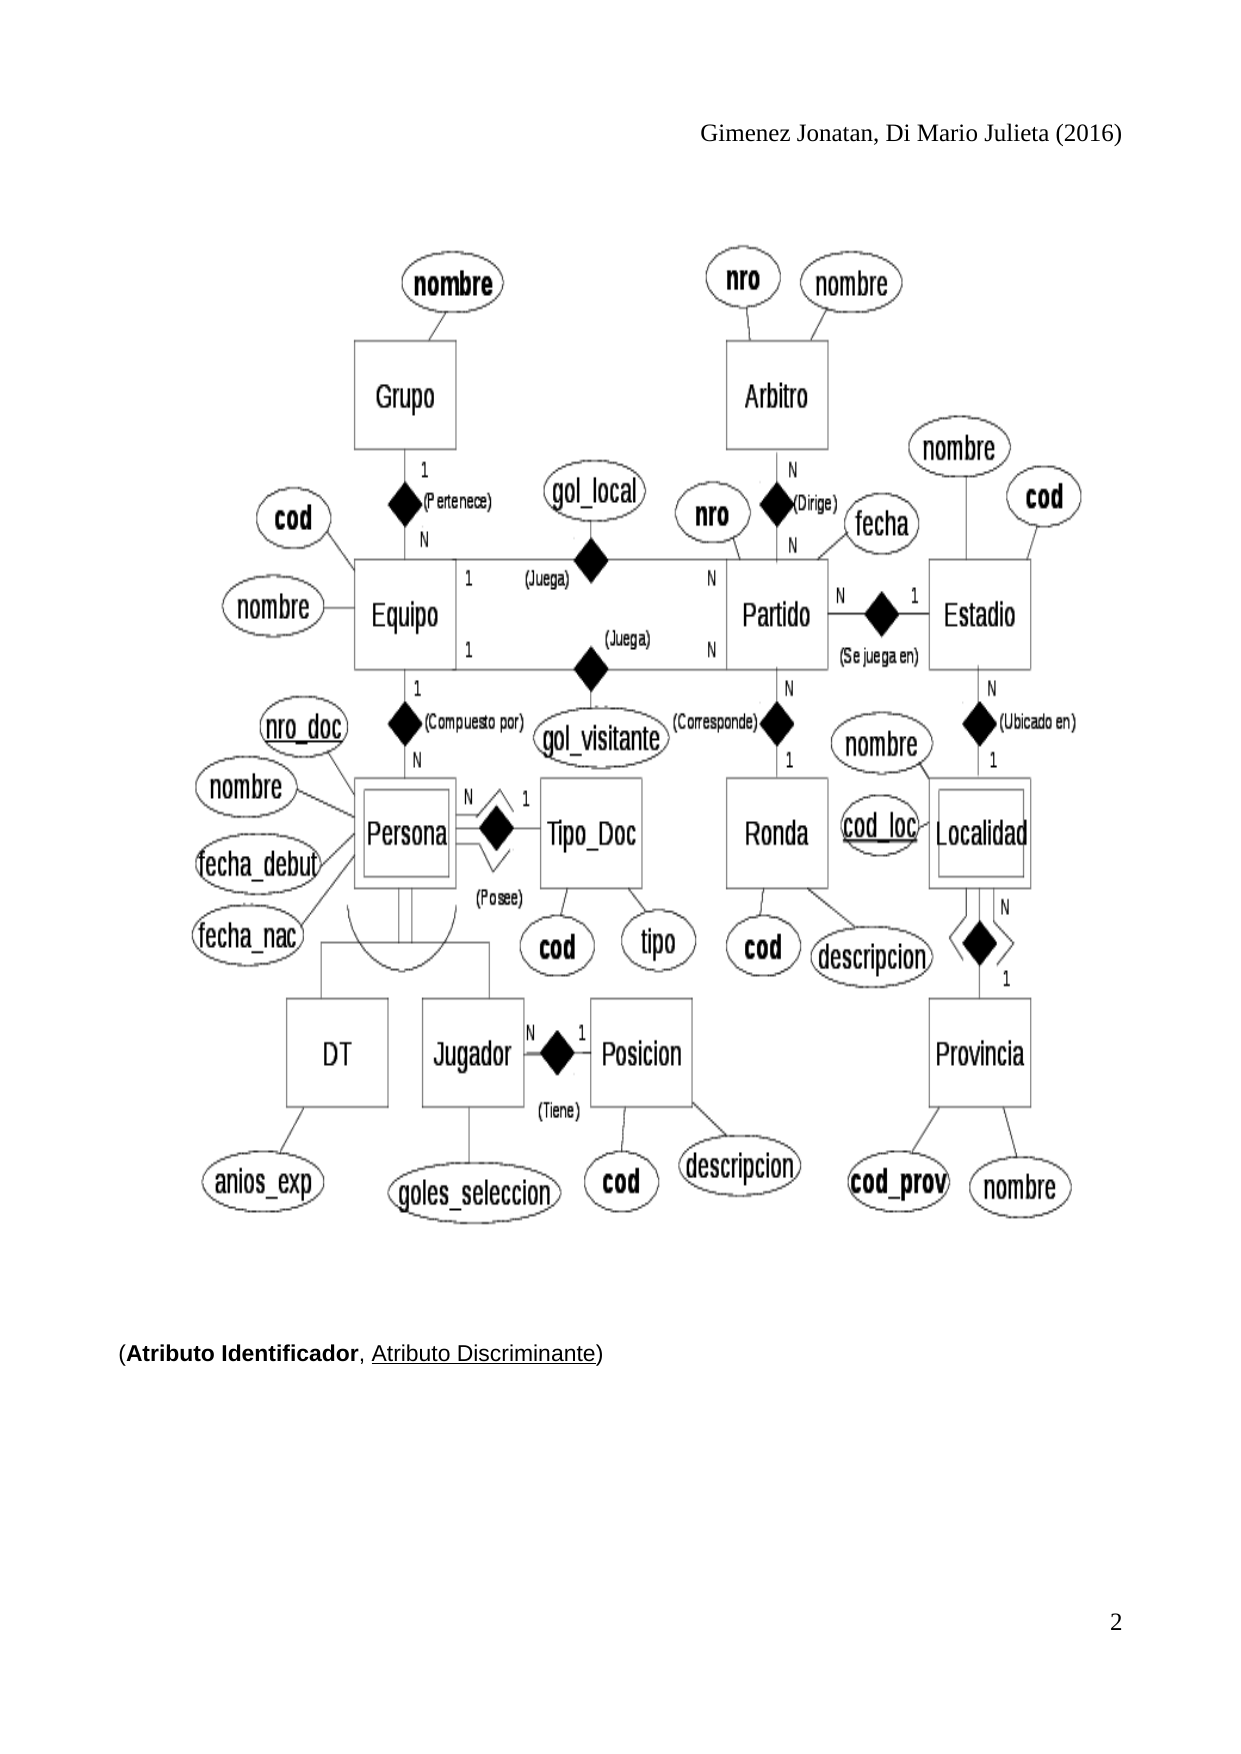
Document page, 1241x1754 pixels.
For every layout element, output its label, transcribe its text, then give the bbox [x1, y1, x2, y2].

text (Atributo Identificador, Atributo Discriminante) [118, 1327, 1122, 1367]
picture [118, 176, 1122, 1327]
